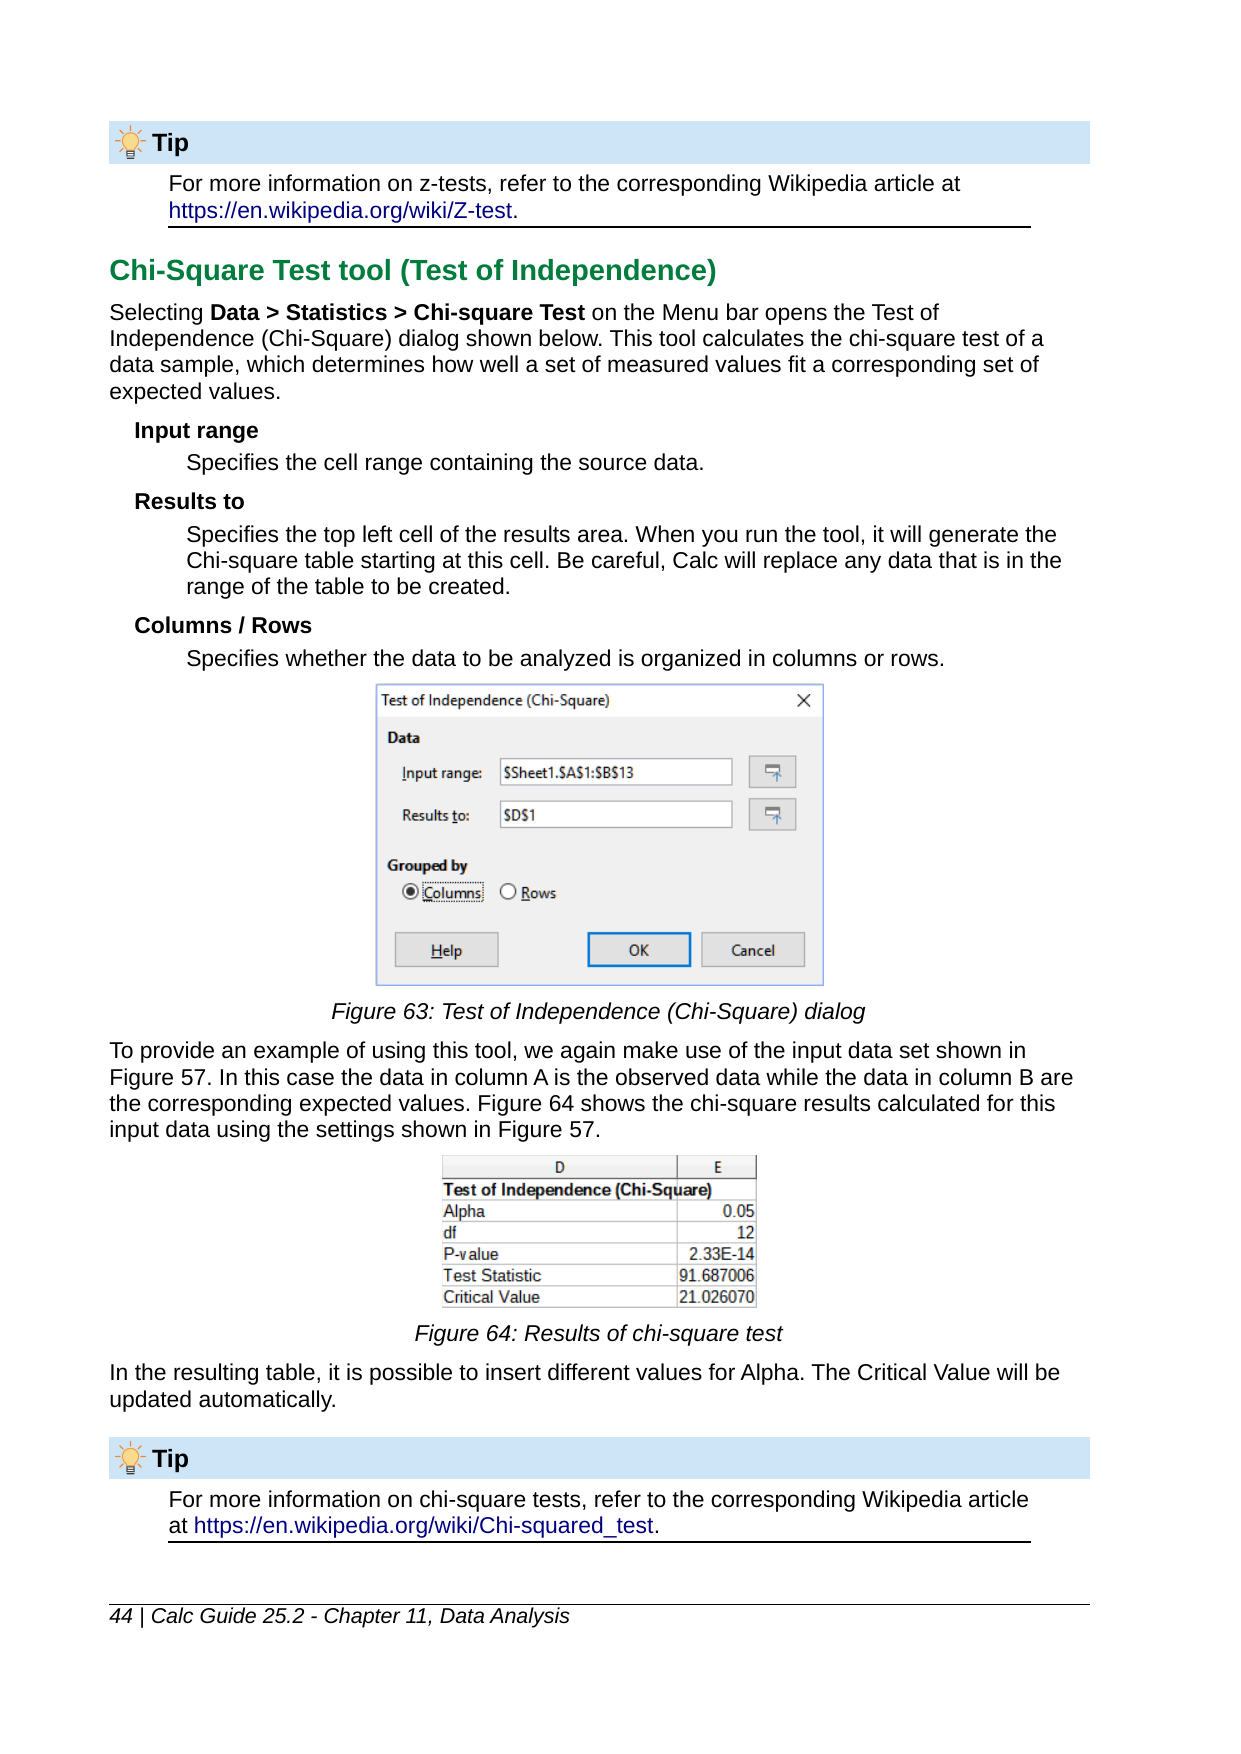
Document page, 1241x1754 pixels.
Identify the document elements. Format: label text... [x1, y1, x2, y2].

picture [442, 1155, 757, 1308]
subtitle Chi-Square Test tool (Test of Independence) [109, 253, 1090, 286]
picture [375, 683, 824, 986]
subtitle Tip [109, 121, 1090, 164]
text Specifies whether the data to be analyzed is organized in columns or rows. [186, 645, 1090, 671]
text Figure 64: Results of chi-square test [414, 1320, 785, 1347]
list Selecting Data > Statistics > Chi-square Test on the Menu bar opens the Test of Independence (Chi-Square) dialog shown below. This tool calculates the chi-square test of a data sample, which determines how well a set of measured values fit a corresponding set of expected values. [109, 299, 1090, 404]
text For more information on chi-square tests, refer to the corresponding Wikipedia article at https://en.wikipedia.org/wiki/Chi-squared_test. [168, 1486, 1031, 1541]
text In the resulting table, it is possible to insert different values for Alpha. The Critical Value will be updated automatically. [109, 1359, 1090, 1412]
text Specifies the top left cell of the results area. When you run the tool, it will generate the Chi-square table starting at this cell. Be careful, Calc will replace any data that is in the range of the table to be created. [186, 521, 1090, 600]
text Columns / Rows [134, 612, 1090, 638]
subtitle Tip [151, 1437, 1090, 1479]
text Input range [134, 417, 1090, 443]
text For more information on z-tests, refer to the corresponding Wikipedia article at https://en.wikipedia.org/wiki/Z-test. [168, 170, 1031, 226]
text To provide an example of using this tool, we again make use of the input data set shown in Figure 57. In this case the data in column A is the observed data while the data in column B are the corresponding expected values. Figure 64 shows the chi-square results calculated for this input data using the settings shown in Figure 57. [109, 1037, 1090, 1142]
text Results to [134, 488, 1090, 514]
text Figure 63: Test of Independence (Chi-Square) dialog [331, 998, 868, 1025]
text Specifies the cell range containing the source data. [186, 449, 1090, 476]
